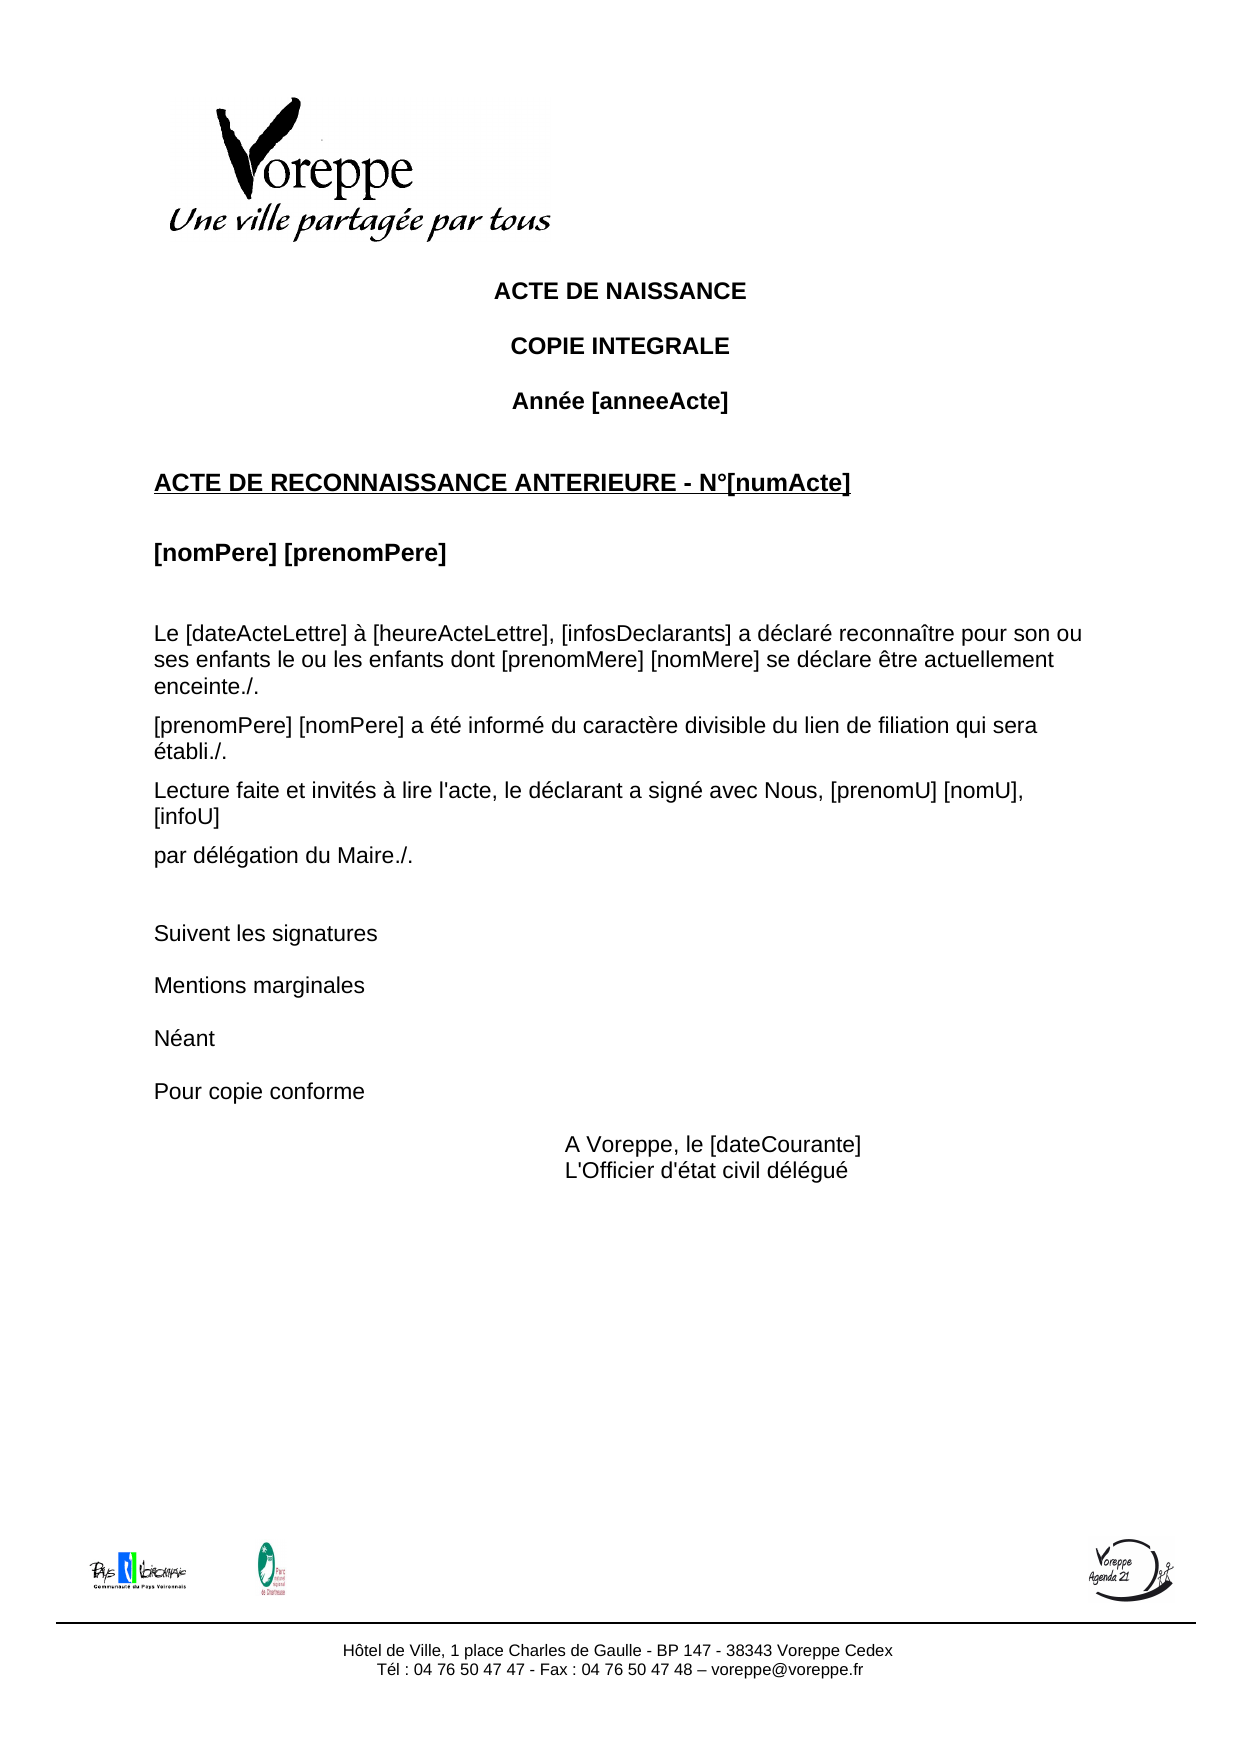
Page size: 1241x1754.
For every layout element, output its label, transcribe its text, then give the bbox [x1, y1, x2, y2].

text [prenomPere] [nomPere] a été informé du caractère divisible du lien de filiation qui sera établi./. [153, 712, 1087, 764]
text ACTE DE NAISSANCE [153, 277, 1087, 304]
text Néant [153, 1025, 1087, 1052]
text COPIE INTEGRALE [153, 332, 1087, 360]
text Pour copie conforme [153, 1078, 1087, 1104]
text Lecture faite et invités à lire l'acte, le déclarant a signé avec Nous, [prenomU] [nomU], [infoU] [153, 777, 1087, 829]
picture [87, 1551, 190, 1593]
text [nomPere] [prenomPere] [153, 538, 1087, 566]
text par délégation du Maire./. [153, 842, 1087, 868]
text Le [dateActeLettre] à [heureActeLettre], [infosDeclarants] a déclaré reconnaître pour son ou ses enfants le ou les enfants dont [prenomMere] [nomMere] se déclare être actuellement enceinte./. [153, 620, 1087, 699]
text Suivent les signatures [153, 920, 1087, 946]
text Année [anneeActe] [153, 387, 1087, 415]
text Mentions marginales [153, 972, 1087, 999]
picture [255, 1539, 287, 1596]
picture [1088, 1536, 1175, 1603]
text ACTE DE RECONNAISSANCE ANTERIEURE - N°[numActe] [153, 468, 1087, 496]
text L'Officier d'état civil délégué [564, 1157, 1087, 1183]
picture [170, 97, 551, 242]
text A Voreppe, le [dateCourante] [564, 1131, 1087, 1157]
